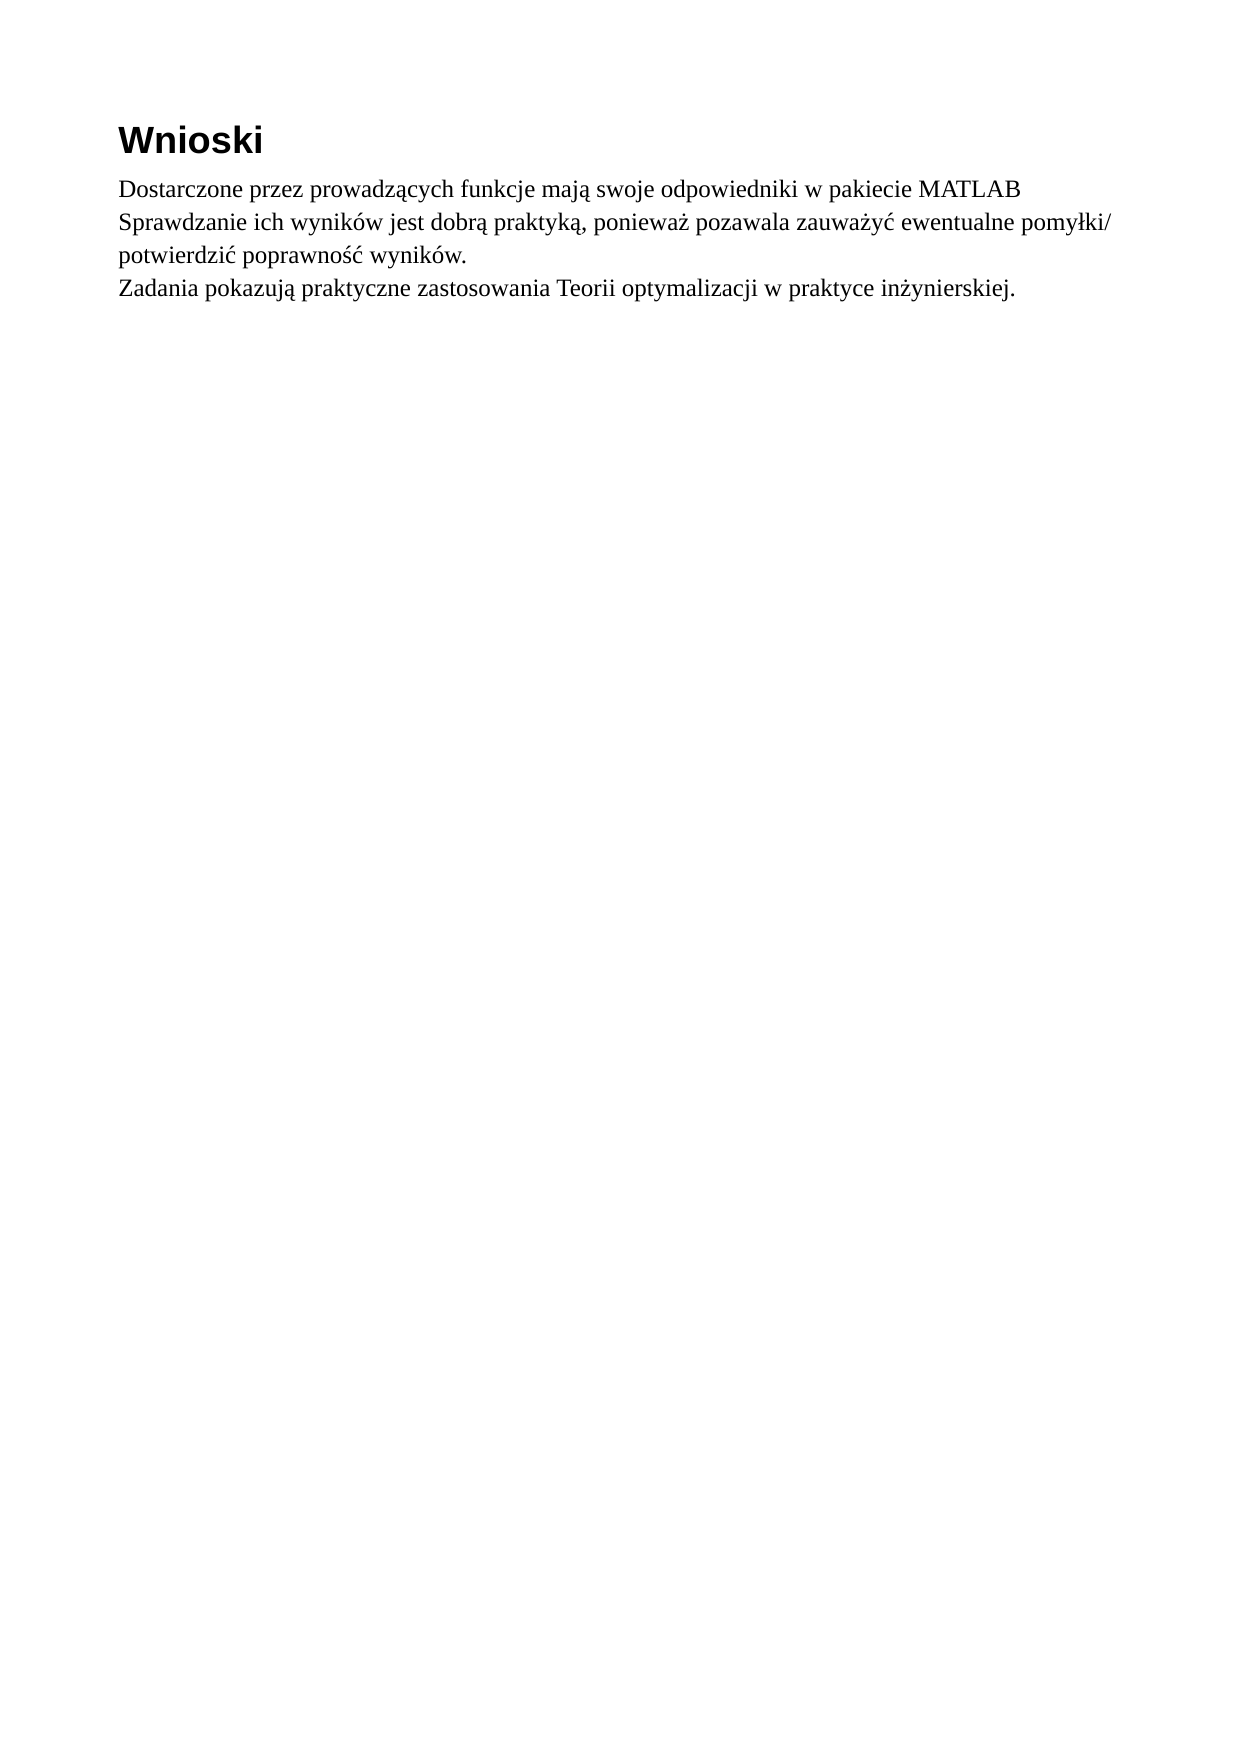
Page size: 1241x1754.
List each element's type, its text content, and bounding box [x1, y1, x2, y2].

subtitle Wnioski [118, 118, 1122, 162]
text Dostarczone przez prowadzących funkcje mają swoje odpowiedniki w pakiecie MATLAB Sprawdzanie ich wyników jest dobrą praktyką, ponieważ pozawala zauważyć ewentualne pomyłki/ potwierdzić poprawność wyników. Zadania pokazują praktyczne zastosowania Teorii optymalizacji w praktyce inżynierskiej. [118, 174, 1122, 302]
